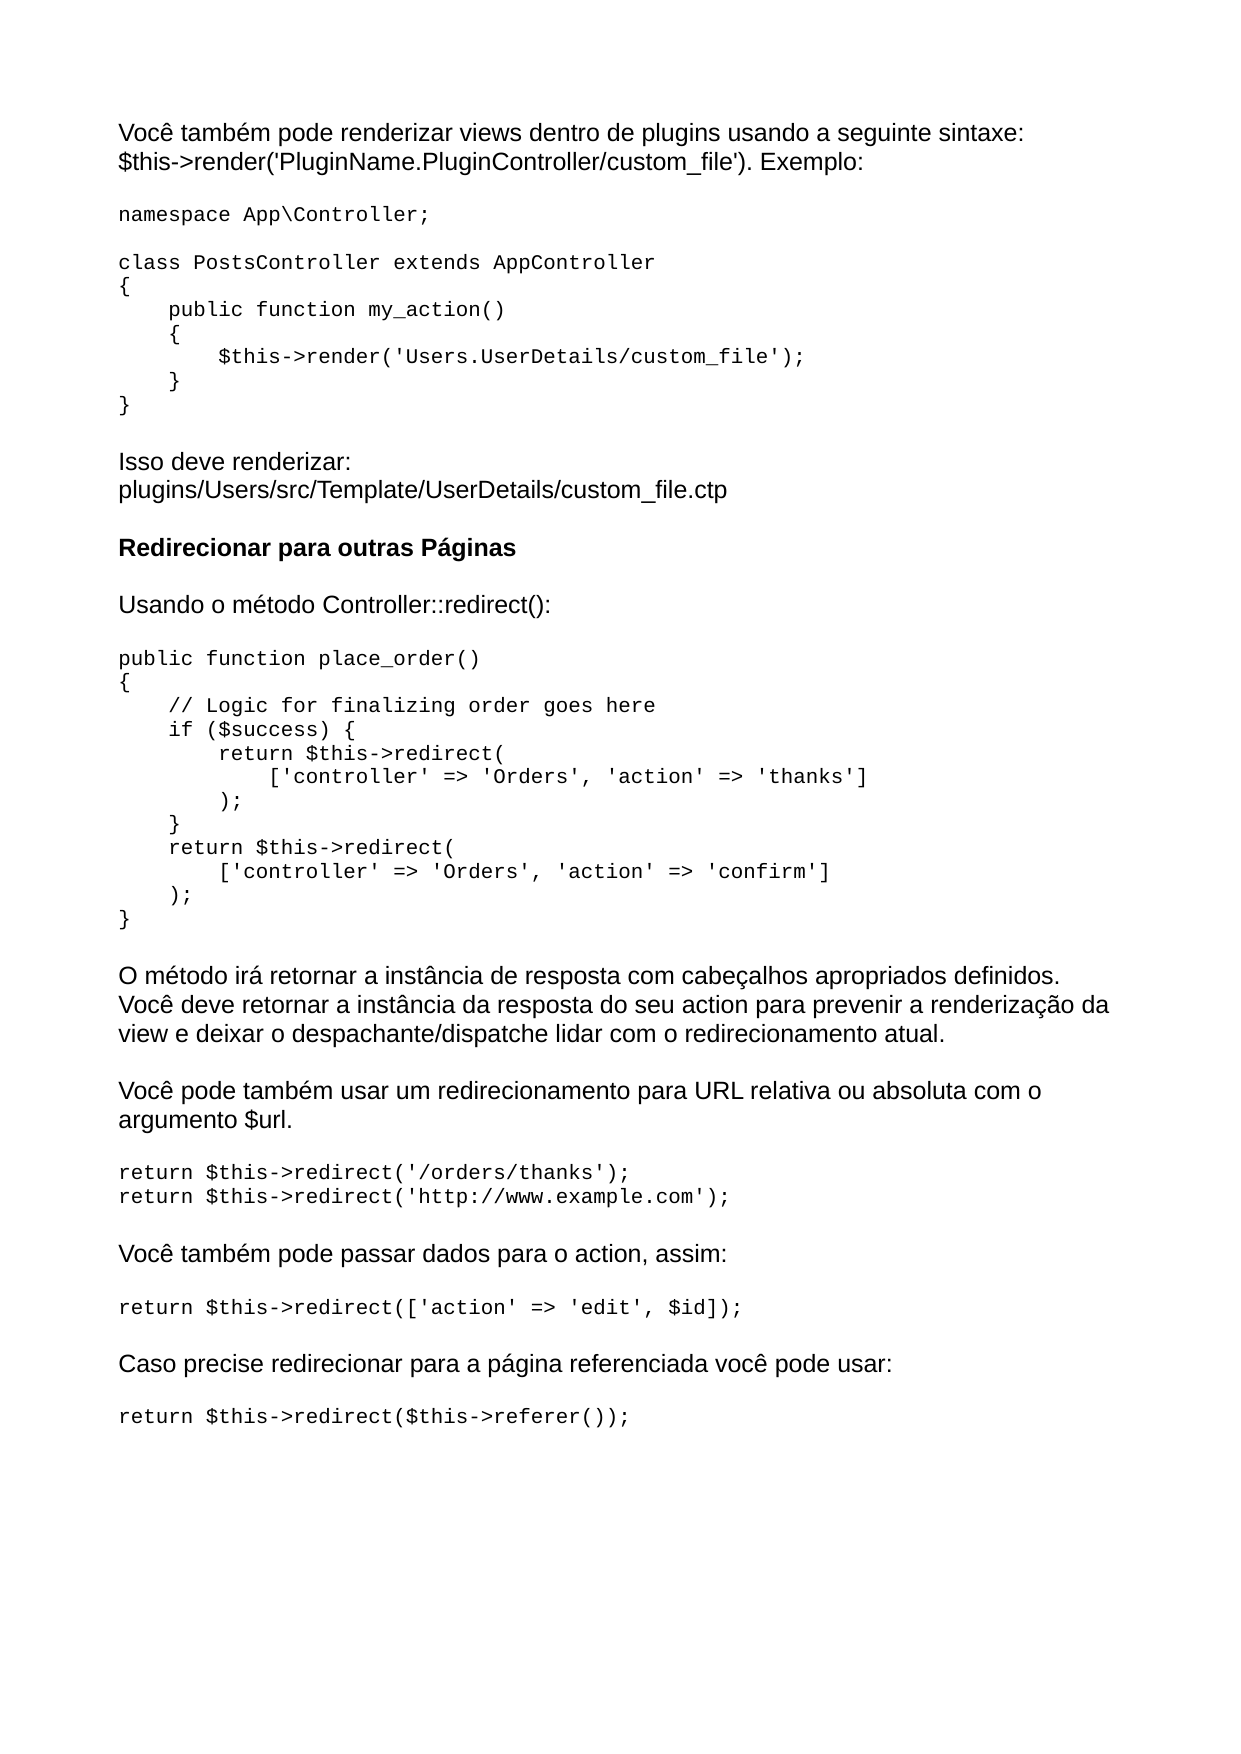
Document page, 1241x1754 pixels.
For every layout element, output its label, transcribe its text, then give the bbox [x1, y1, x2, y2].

text } [118, 908, 1122, 932]
text $this->render('Users.UserDetails/custom_file'); [118, 346, 1122, 370]
text return $this->redirect( [118, 837, 1122, 861]
text return $this->redirect('http://www.example.com'); [118, 1186, 1122, 1210]
text class PostsController extends AppController [118, 252, 1122, 275]
text } [118, 393, 1122, 417]
text Você também pode passar dados para o action, assim: [118, 1239, 1122, 1268]
text } [118, 370, 1122, 393]
text } [118, 813, 1122, 837]
text $this->render('PluginName.PluginController/custom_file'). Exemplo: [118, 147, 1122, 176]
text public function place_order() [118, 648, 1122, 672]
text return $this->redirect($this->referer()); [118, 1407, 1122, 1430]
text // Logic for finalizing order goes here [118, 695, 1122, 719]
text namespace App\Controller; [118, 204, 1122, 228]
text return $this->redirect('/orders/thanks'); [118, 1162, 1122, 1186]
text return $this->redirect( [118, 742, 1122, 766]
text plugins/Users/src/Template/UserDetails/custom_file.ctp [118, 475, 1122, 504]
text Caso precise redirecionar para a página referenciada você pode usar: [118, 1349, 1122, 1378]
text { [118, 323, 1122, 346]
text { [118, 672, 1122, 695]
text Usando o método Controller::redirect(): [118, 590, 1122, 619]
text O método irá retornar a instância de resposta com cabeçalhos apropriados definidos. Você deve retornar a instância da resposta do seu action para prevenir a renderização da view e deixar o despachante/dispatche lidar com o redirecionamento atual. [118, 961, 1122, 1047]
text ); [118, 790, 1122, 813]
text ['controller' => 'Orders', 'action' => 'confirm'] [118, 861, 1122, 884]
text Isso deve renderizar: [118, 447, 1122, 475]
text ); [118, 884, 1122, 908]
text public function my_action() [118, 299, 1122, 323]
text Redirecionar para outras Páginas [118, 533, 1122, 562]
text Você também pode renderizar views dentro de plugins usando a seguinte sintaxe: [118, 118, 1122, 147]
text if ($success) { [118, 719, 1122, 742]
text return $this->redirect(['action' => 'edit', $id]); [118, 1297, 1122, 1320]
text { [118, 275, 1122, 299]
text Você pode também usar um redirecionamento para URL relativa ou absoluta com o argumento $url. [118, 1076, 1122, 1134]
text ['controller' => 'Orders', 'action' => 'thanks'] [118, 766, 1122, 790]
